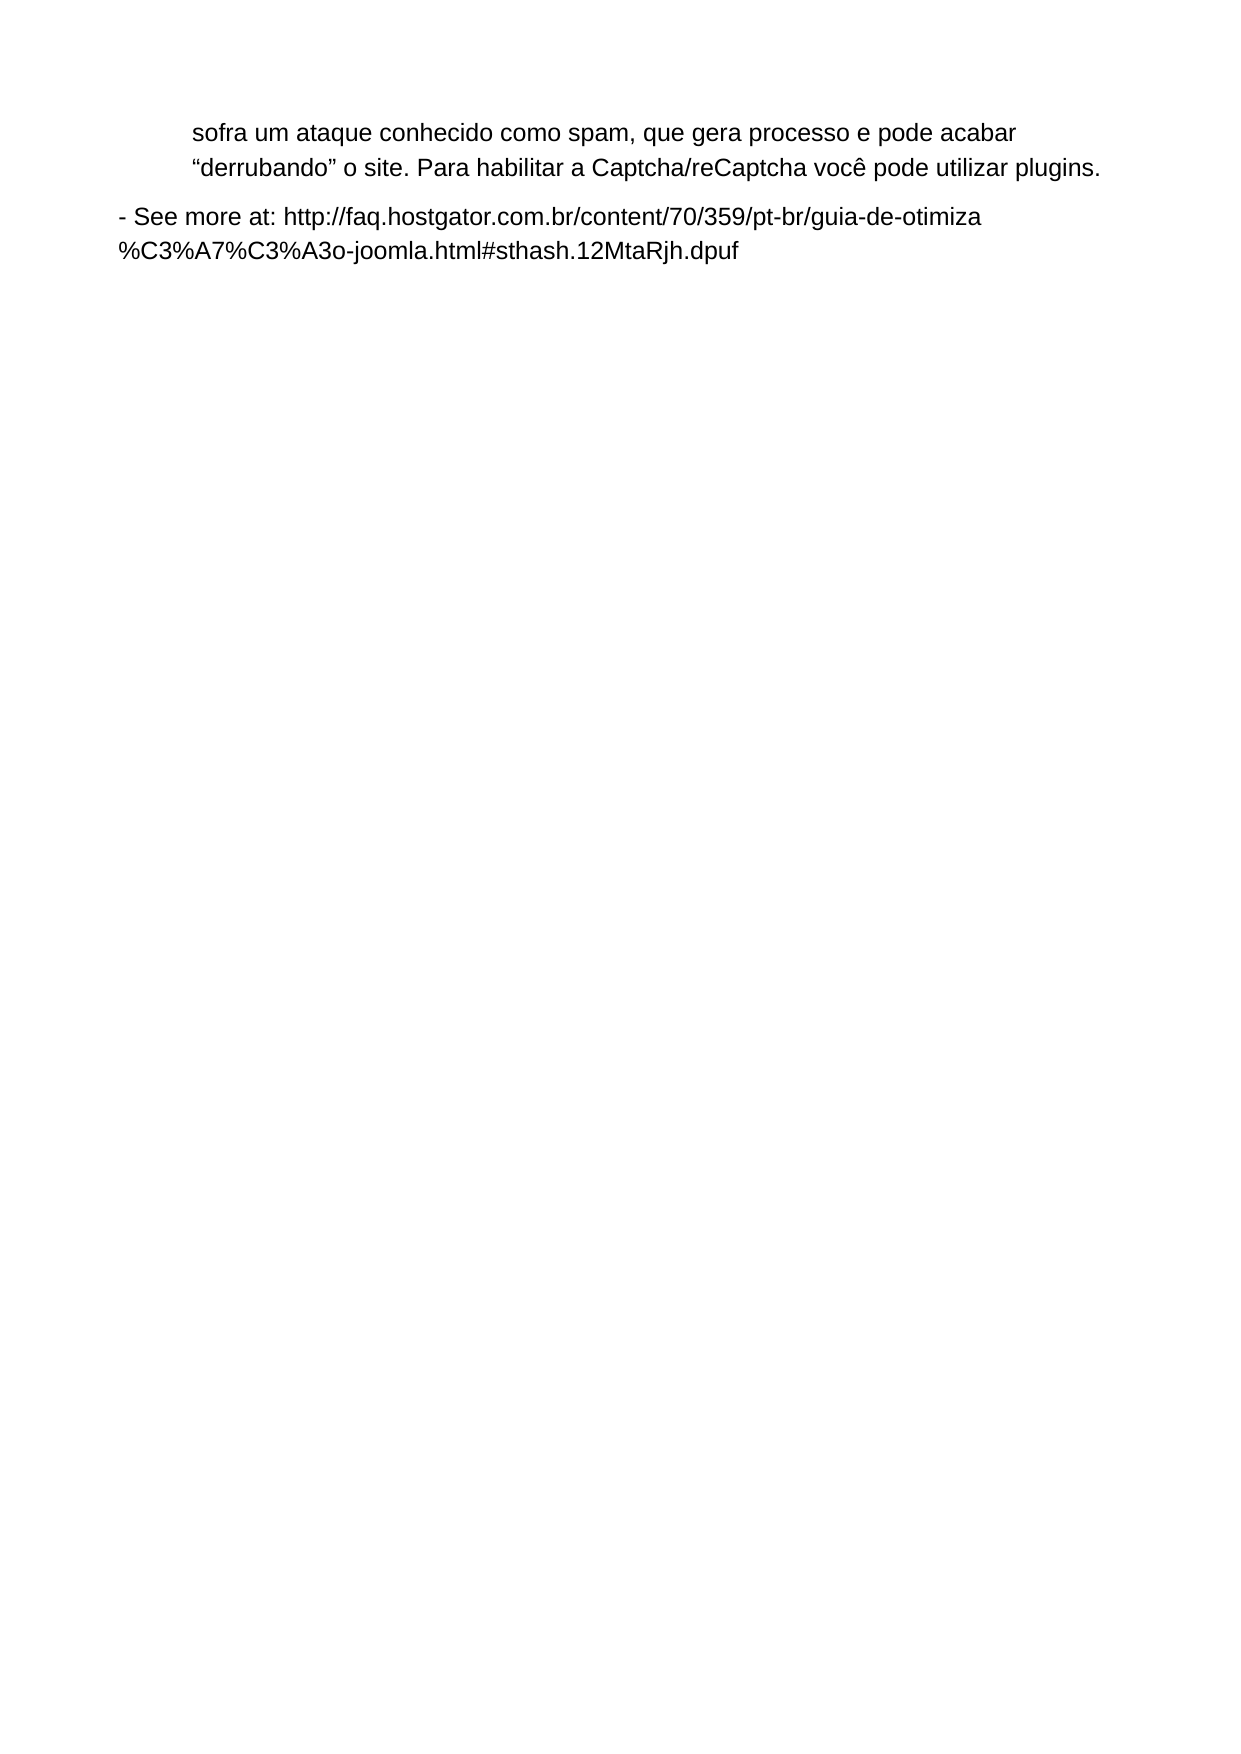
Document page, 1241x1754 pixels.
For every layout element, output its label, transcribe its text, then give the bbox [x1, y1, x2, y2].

text - See more at: http://faq.hostgator.com.br/content/70/359/pt-br/guia-de-otimiza%C3%A7%C3%A3o-joomla.html#sthash.12MtaRjh.dpuf [118, 202, 1122, 265]
list sofra um ataque conhecido como spam, que gera processo e pode acabar “derrubando” o site. Para habilitar a Captcha/reCaptcha você pode utilizar plugins. [162, 118, 1122, 181]
